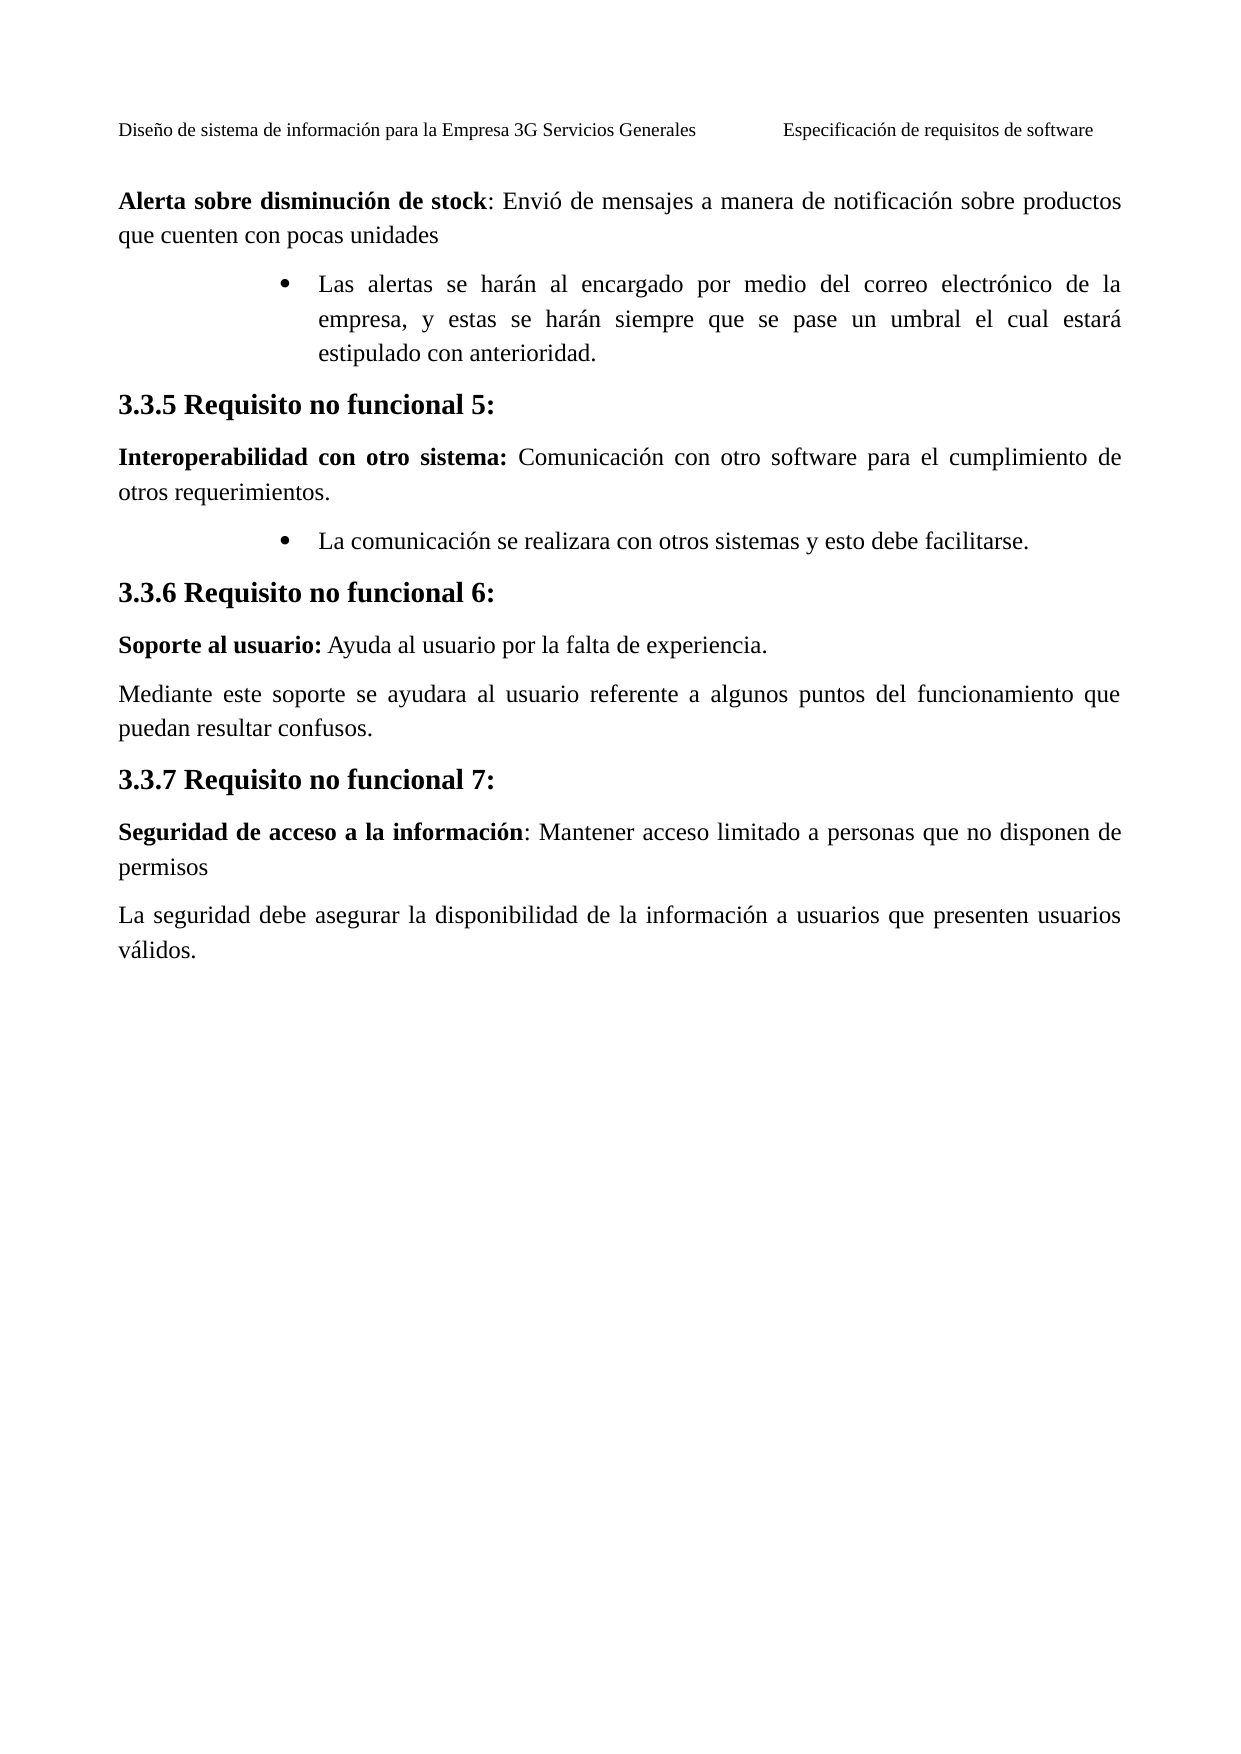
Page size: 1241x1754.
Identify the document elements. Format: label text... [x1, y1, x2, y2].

text 3.3.7 Requisito no funcional 7: [118, 762, 1122, 796]
text Alerta sobre disminución de stock: Envió de mensajes a manera de notificación sobre productos que cuenten con pocas unidades [118, 186, 1122, 249]
text Seguridad de acceso a la información: Mantener acceso limitado a personas que no disponen de permisos [118, 817, 1122, 880]
list La comunicación se realizara con otros sistemas y esto debe facilitarse. [281, 526, 1122, 554]
text 3.3.6 Requisito no funcional 6: [118, 575, 1122, 608]
text Interoperabilidad con otro sistema: Comunicación con otro software para el cumplimiento de otros requerimientos. [118, 442, 1122, 506]
text Soporte al usuario: Ayuda al usuario por la falta de experiencia. [118, 630, 1122, 658]
text Mediante este soporte se ayudara al usuario referente a algunos puntos del funcionamiento que puedan resultar confusos. [118, 679, 1122, 742]
text 3.3.5 Requisito no funcional 5: [118, 387, 1122, 421]
text La seguridad debe asegurar la disponibilidad de la información a usuarios que presenten usuarios válidos. [118, 901, 1122, 964]
list Las alertas se harán al encargado por medio del correo electrónico de la empresa, y estas se harán siempre que se pase un umbral el cual estará estipulado con anterioridad. [281, 269, 1122, 367]
